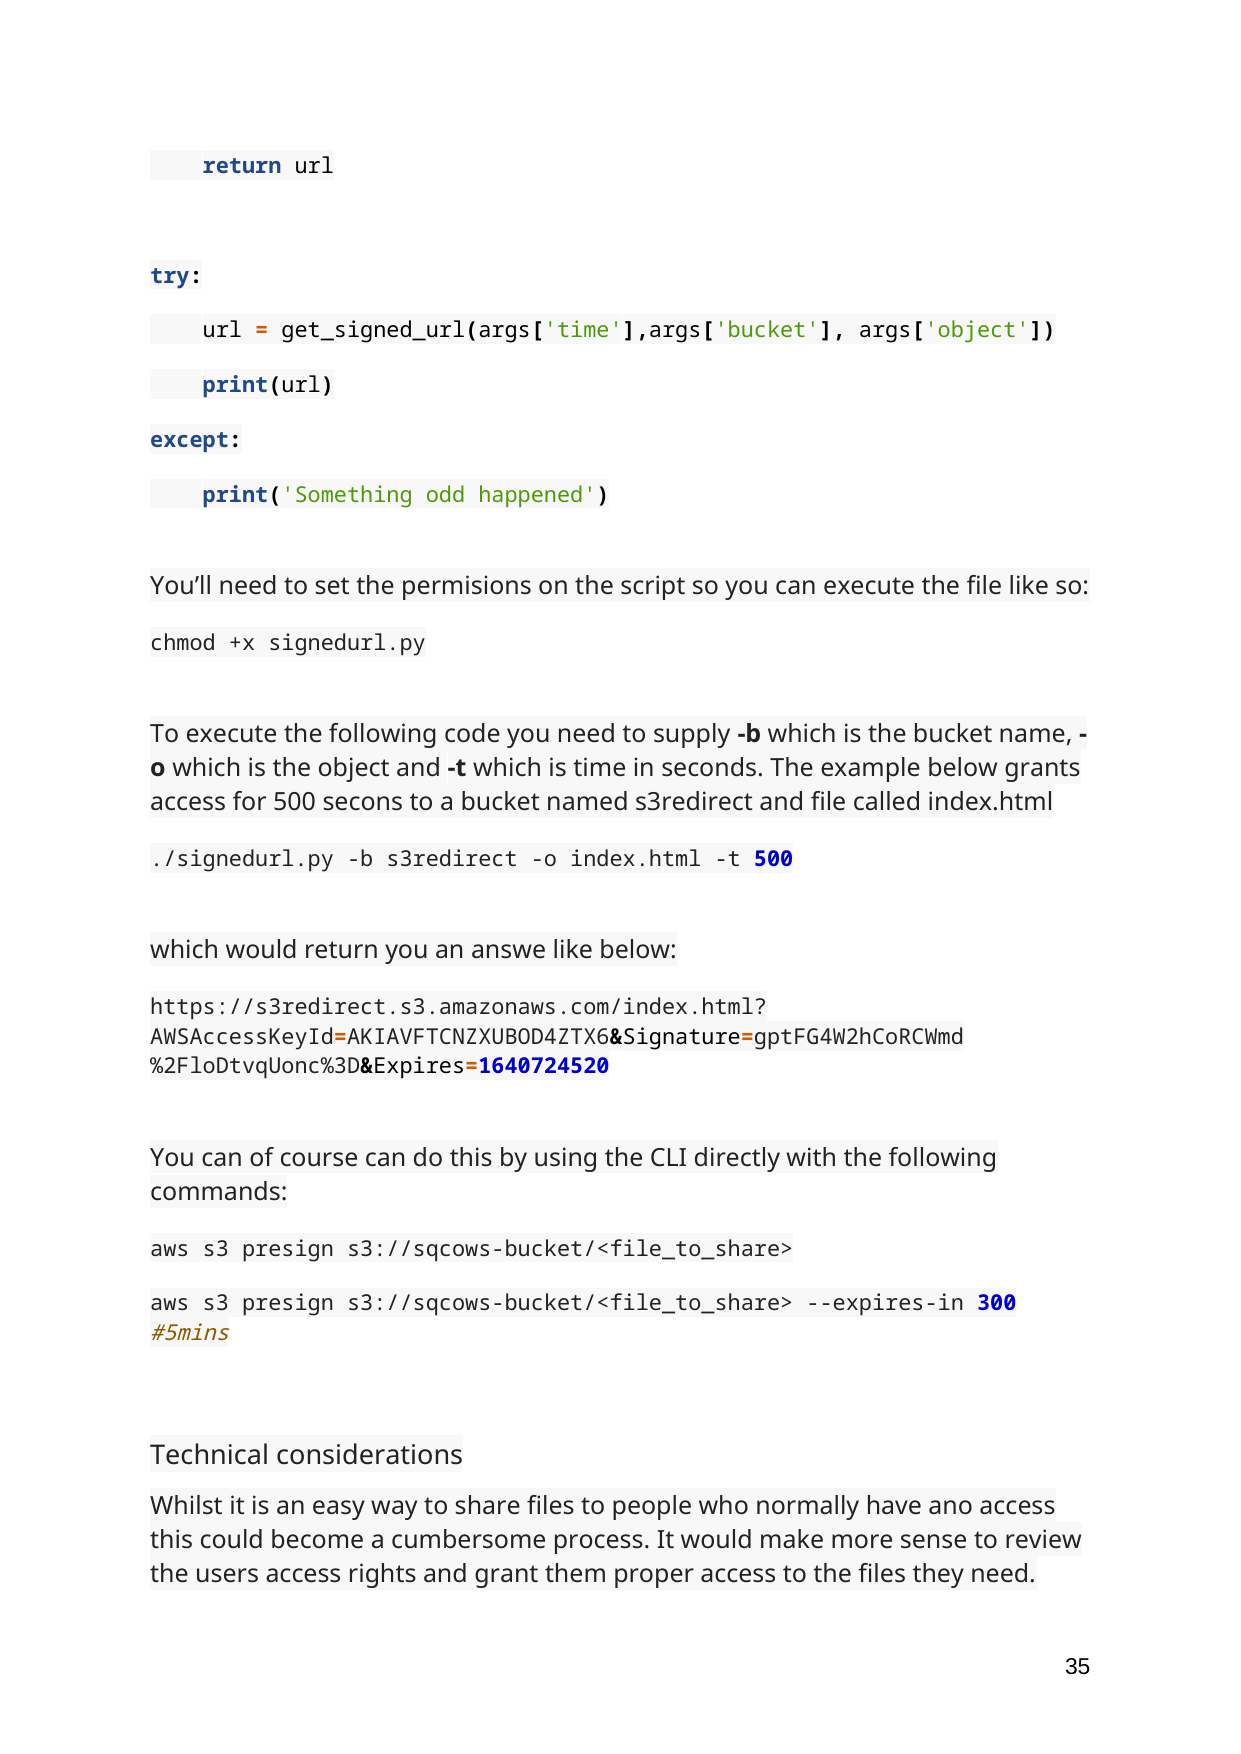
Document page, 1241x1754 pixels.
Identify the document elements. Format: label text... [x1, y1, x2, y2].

text chmod +x signedurl.py [150, 627, 1090, 657]
text You’ll need to set the permisions on the script so you can execute the file like so: [150, 568, 1090, 602]
text url = get_signed_url(args['time'],args['bucket'], args['object']) [150, 314, 1090, 344]
text ./signedurl.py -b s3redirect -o index.html -t 500 [150, 843, 1090, 873]
text aws s3 presign s3://sqcows-bucket/<file_to_share> --expires-in 300 #5mins [150, 1287, 1090, 1347]
text aws s3 presign s3://sqcows-bucket/<file_to_share> [150, 1233, 1090, 1262]
text print(url) [150, 369, 1090, 399]
text try: [150, 259, 1090, 289]
text You can of course can do this by using the CLI directly with the following commands: [150, 1139, 1090, 1208]
text To execute the following code you need to supply -b which is the bucket name, -o which is the object and -t which is time in seconds. The example below grants access for 500 secons to a bucket named s3redirect and file called index.html [150, 716, 1090, 818]
text return url [150, 150, 1090, 180]
text Whilst it is an easy way to share files to people who normally have ano access this could become a cumbersome process. It would make more sense to review the users access rights and grant them proper access to the files they need. [150, 1488, 1090, 1590]
text except: [150, 424, 1090, 454]
subtitle Technical considerations [150, 1435, 1090, 1472]
text print('Something odd happened') [150, 479, 1090, 508]
text which would return you an answe like below: [150, 932, 1090, 966]
text https://s3redirect.s3.amazonaws.com/index.html?AWSAccessKeyId=AKIAVFTCNZXUBOD4ZTX6&Signature=gptFG4W2hCoRCWmd%2FloDtvqUonc%3D&Expires=1640724520 [150, 991, 1090, 1080]
